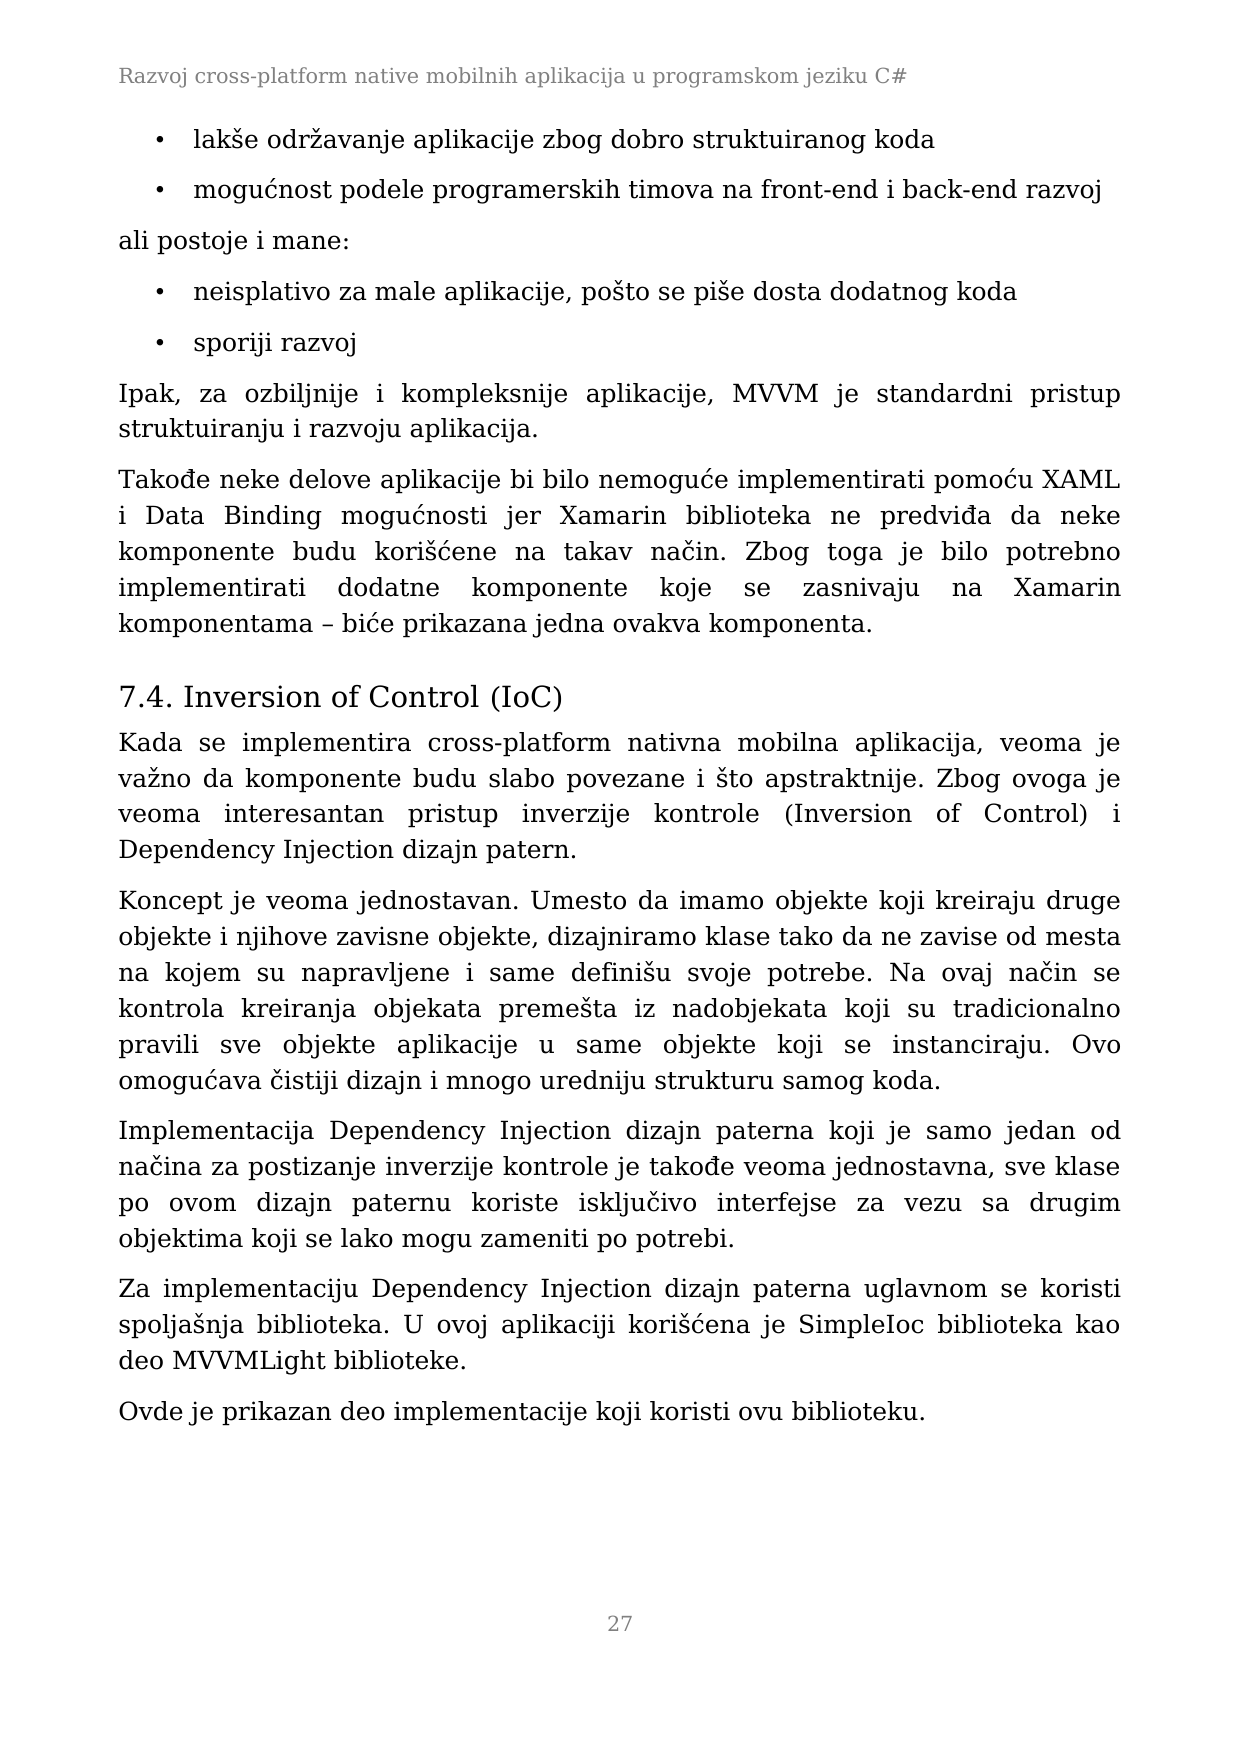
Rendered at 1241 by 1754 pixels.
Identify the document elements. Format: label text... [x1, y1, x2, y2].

text Ovde je prikazan deo implementacije koji koristi ovu biblioteku. [118, 1396, 1122, 1426]
text Implementacija Dependency Injection dizajn paterna koji je samo jedan od načina za postizanje inverzije kontrole je takođe veoma jednostavna, sve klase po ovom dizajn paternu koriste isključivo interfejse za vezu sa drugim objektima koji se lako mogu zameniti po potrebi. [118, 1115, 1122, 1253]
list mogućnost podele programerskih timova na front-end i back-end razvoj [156, 174, 1122, 204]
list lakše održavanje aplikacije zbog dobro struktuiranog koda [156, 123, 1122, 153]
text Kada se implementira cross-platform nativna mobilna aplikacija, veoma je važno da komponente budu slabo povezane i što apstraktnije. Zbog ovoga je veoma interesantan pristup inverzije kontrole (Inversion of Control) i Dependency Injection dizajn patern. [118, 726, 1122, 864]
text Ipak, za ozbiljnije i kompleksnije aplikacije, MVVM je standardni pristup struktuiranju i razvoju aplikacija. [118, 377, 1122, 443]
list neisplativo za male aplikacije, pošto se piše dosta dodatnog koda [156, 276, 1122, 306]
text ali postoje i mane: [118, 225, 1122, 255]
text Koncept je veoma jednostavan. Umesto da imamo objekte koji kreiraju druge objekte i njihove zavisne objekte, dizajniramo klase tako da ne zavise od mesta na kojem su napravljene i same definišu svoje potrebe. Na ovaj način se kontrola kreiranja objekata premešta iz nadobjekata koji su tradicionalno pravili sve objekte aplikacije u same objekte koji se instanciraju. Ovo omogućava čistiji dizajn i mnogo uredniju strukturu samog koda. [118, 884, 1122, 1094]
text Takođe neke delove aplikacije bi bilo nemoguće implementirati pomoću XAML i Data Binding mogućnosti jer Xamarin biblioteka ne predviđa da neke komponente budu korišćene na takav način. Zbog toga je bilo potrebno implementirati dodatne komponente koje se zasnivaju na Xamarin komponentama – biće prikazana jedna ovakva komponenta. [118, 464, 1122, 637]
subtitle 7.4. Inversion of Control (IoC) [118, 679, 1122, 714]
text Za implementaciju Dependency Injection dizajn paterna uglavnom se koristi spoljašnja biblioteka. U ovoj aplikaciji korišćena je SimpleIoc biblioteka kao deo MVVMLight biblioteke. [118, 1273, 1122, 1375]
list sporiji razvoj [156, 326, 1122, 357]
